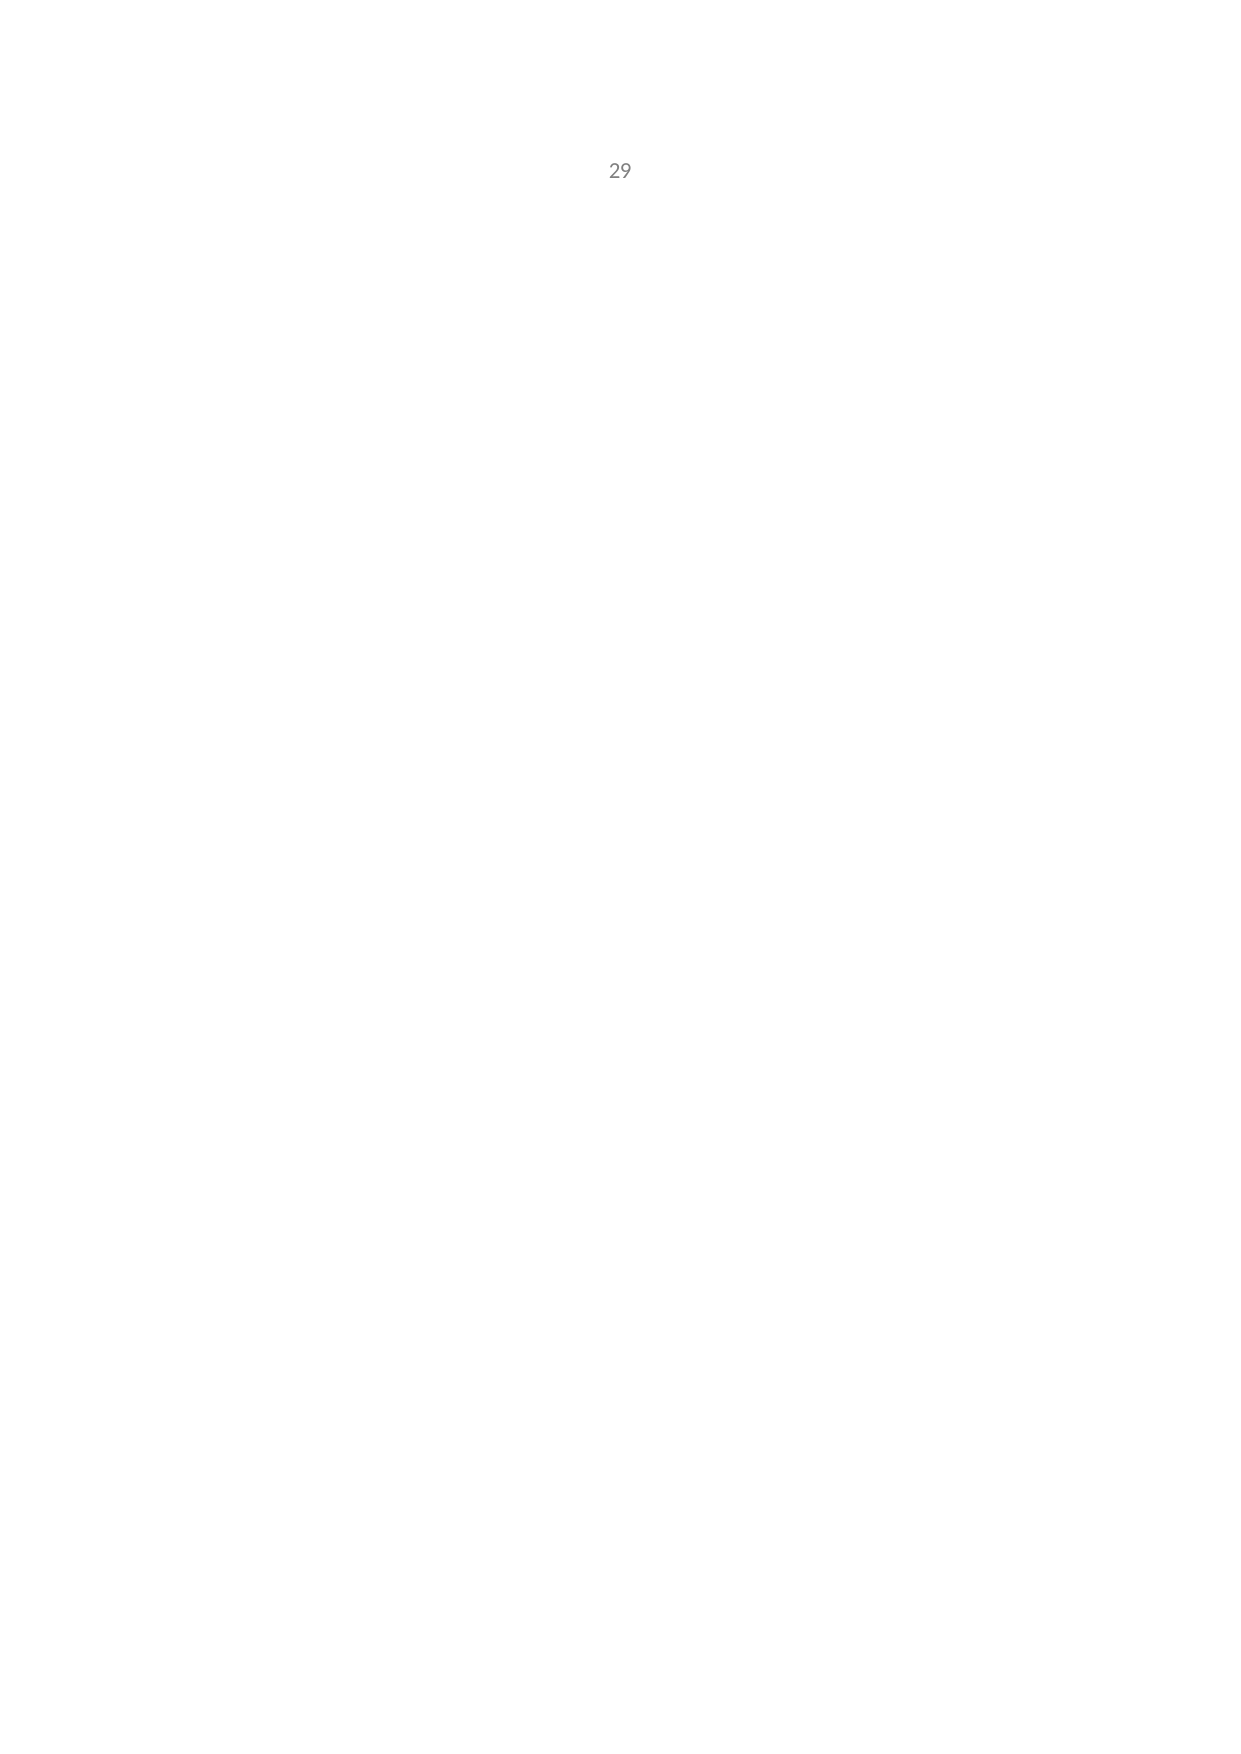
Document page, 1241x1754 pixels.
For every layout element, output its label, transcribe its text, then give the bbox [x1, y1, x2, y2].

text 29 [272, 156, 968, 184]
